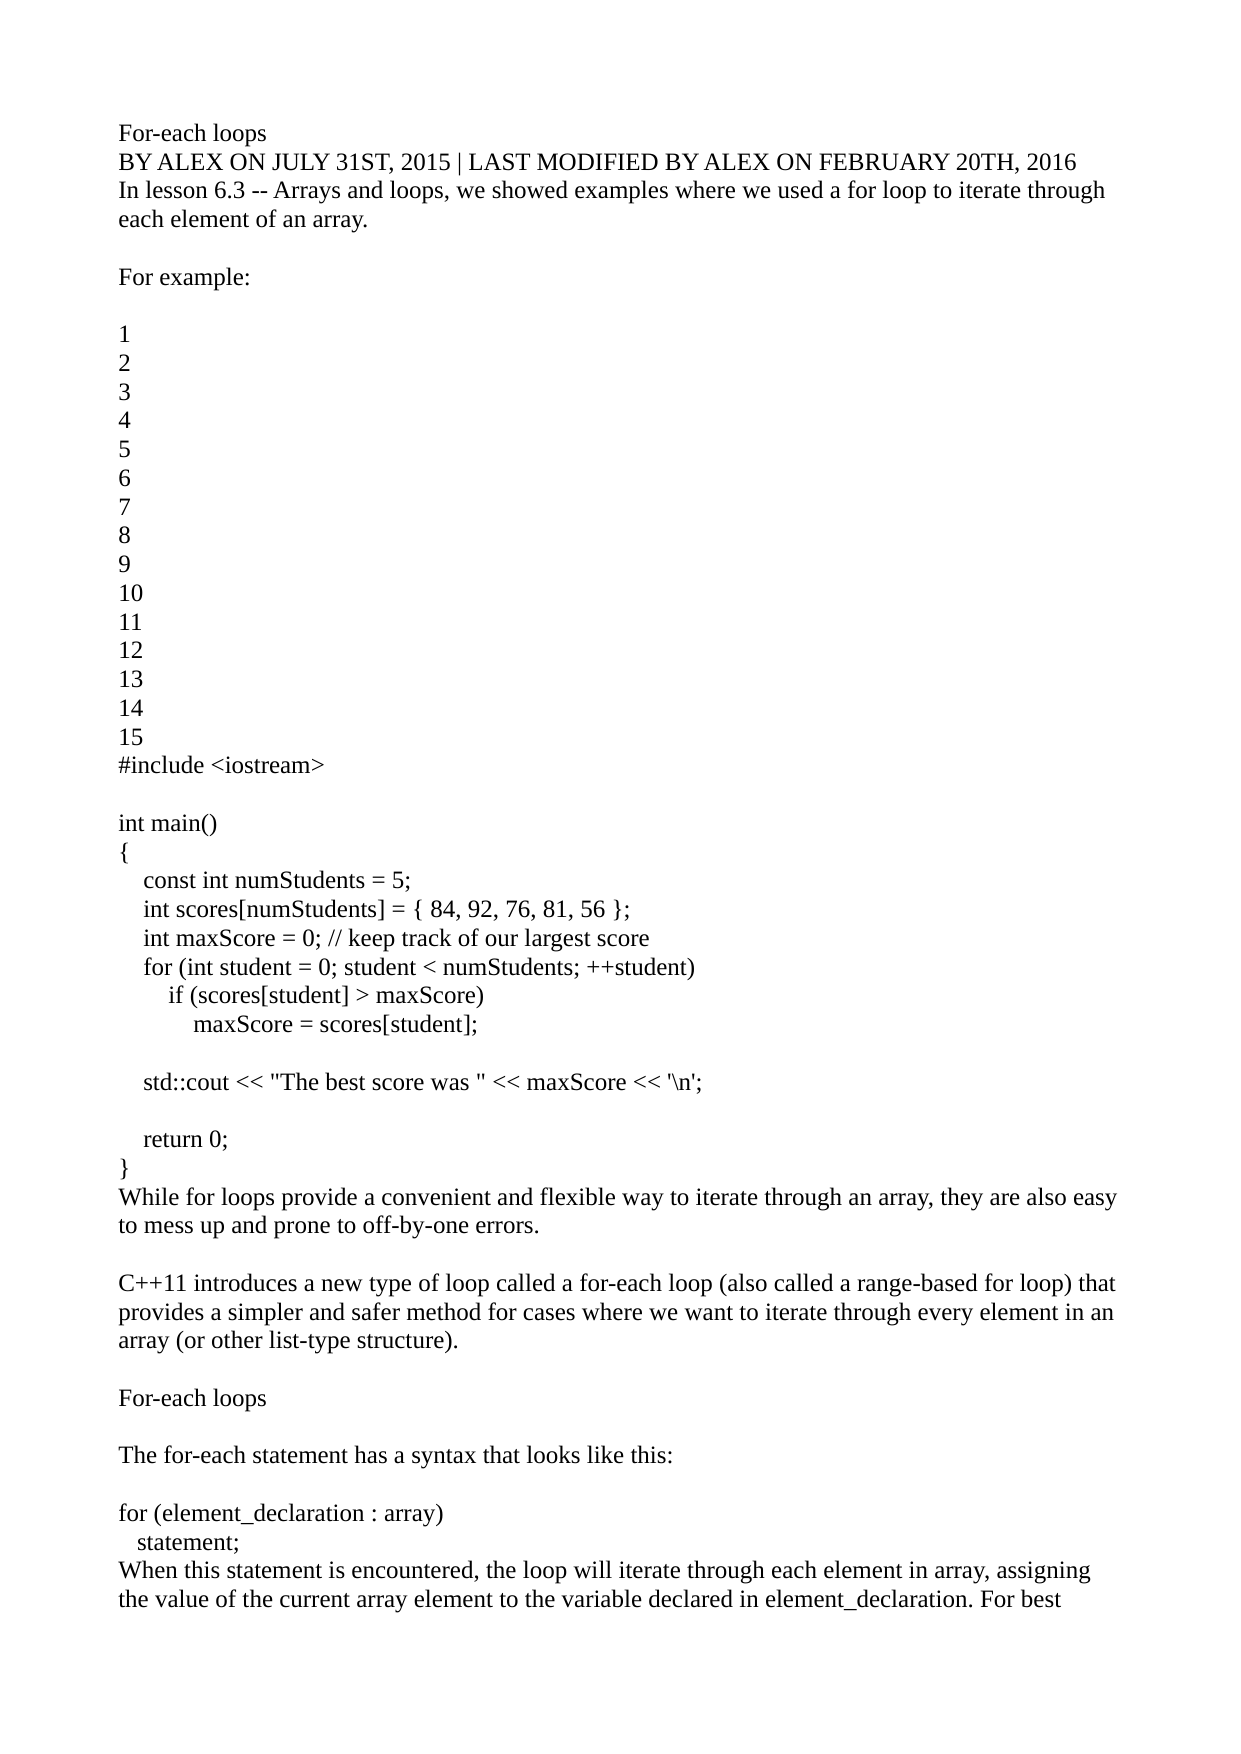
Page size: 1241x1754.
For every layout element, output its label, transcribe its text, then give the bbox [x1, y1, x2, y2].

text int scores[numStudents] = { 84, 92, 76, 81, 56 }; [118, 894, 1122, 923]
text When this statement is encountered, the loop will iterate through each element in array, assigning the value of the current array element to the variable declared in element_declaration. For best [118, 1556, 1122, 1613]
text for (element_declaration : array) [118, 1498, 1122, 1527]
text maxScore = scores[student]; [118, 1009, 1122, 1038]
text C++11 introduces a new type of loop called a for-each loop (also called a range-based for loop) that provides a simpler and safer method for cases where we want to iterate through every element in an array (or other list-type structure). [118, 1268, 1122, 1354]
text 14 [118, 693, 1122, 722]
text For example: [118, 262, 1122, 291]
text While for loops provide a convenient and flexible way to iterate through an array, they are also easy to mess up and prone to off-by-one errors. [118, 1182, 1122, 1239]
text } [118, 1153, 1122, 1182]
text BY ALEX ON JULY 31ST, 2015 | LAST MODIFIED BY ALEX ON FEBRUARY 20TH, 2016 [118, 147, 1122, 176]
text For-each loops [118, 118, 1122, 147]
text #include <iostream> [118, 751, 1122, 779]
text int main() [118, 808, 1122, 837]
text return 0; [118, 1124, 1122, 1153]
text 10 [118, 578, 1122, 607]
text statement; [118, 1527, 1122, 1556]
text 1 [118, 319, 1122, 348]
text 8 [118, 521, 1122, 549]
text 5 [118, 434, 1122, 463]
text const int numStudents = 5; [118, 866, 1122, 894]
text int maxScore = 0; // keep track of our largest score [118, 923, 1122, 952]
text 4 [118, 406, 1122, 434]
text std::cout << "The best score was " << maxScore << '\n'; [118, 1067, 1122, 1096]
text { [118, 837, 1122, 866]
text 11 [118, 607, 1122, 636]
text 12 [118, 636, 1122, 664]
text if (scores[student] > maxScore) [118, 981, 1122, 1009]
text 7 [118, 492, 1122, 521]
text In lesson 6.3 -- Arrays and loops, we showed examples where we used a for loop to iterate through each element of an array. [118, 176, 1122, 233]
text for (int student = 0; student < numStudents; ++student) [118, 952, 1122, 981]
text 9 [118, 549, 1122, 578]
text 13 [118, 664, 1122, 693]
text The for-each statement has a syntax that looks like this: [118, 1441, 1122, 1469]
text 2 [118, 348, 1122, 377]
text 6 [118, 463, 1122, 492]
text 3 [118, 377, 1122, 406]
text 15 [118, 722, 1122, 751]
text For-each loops [118, 1383, 1122, 1412]
